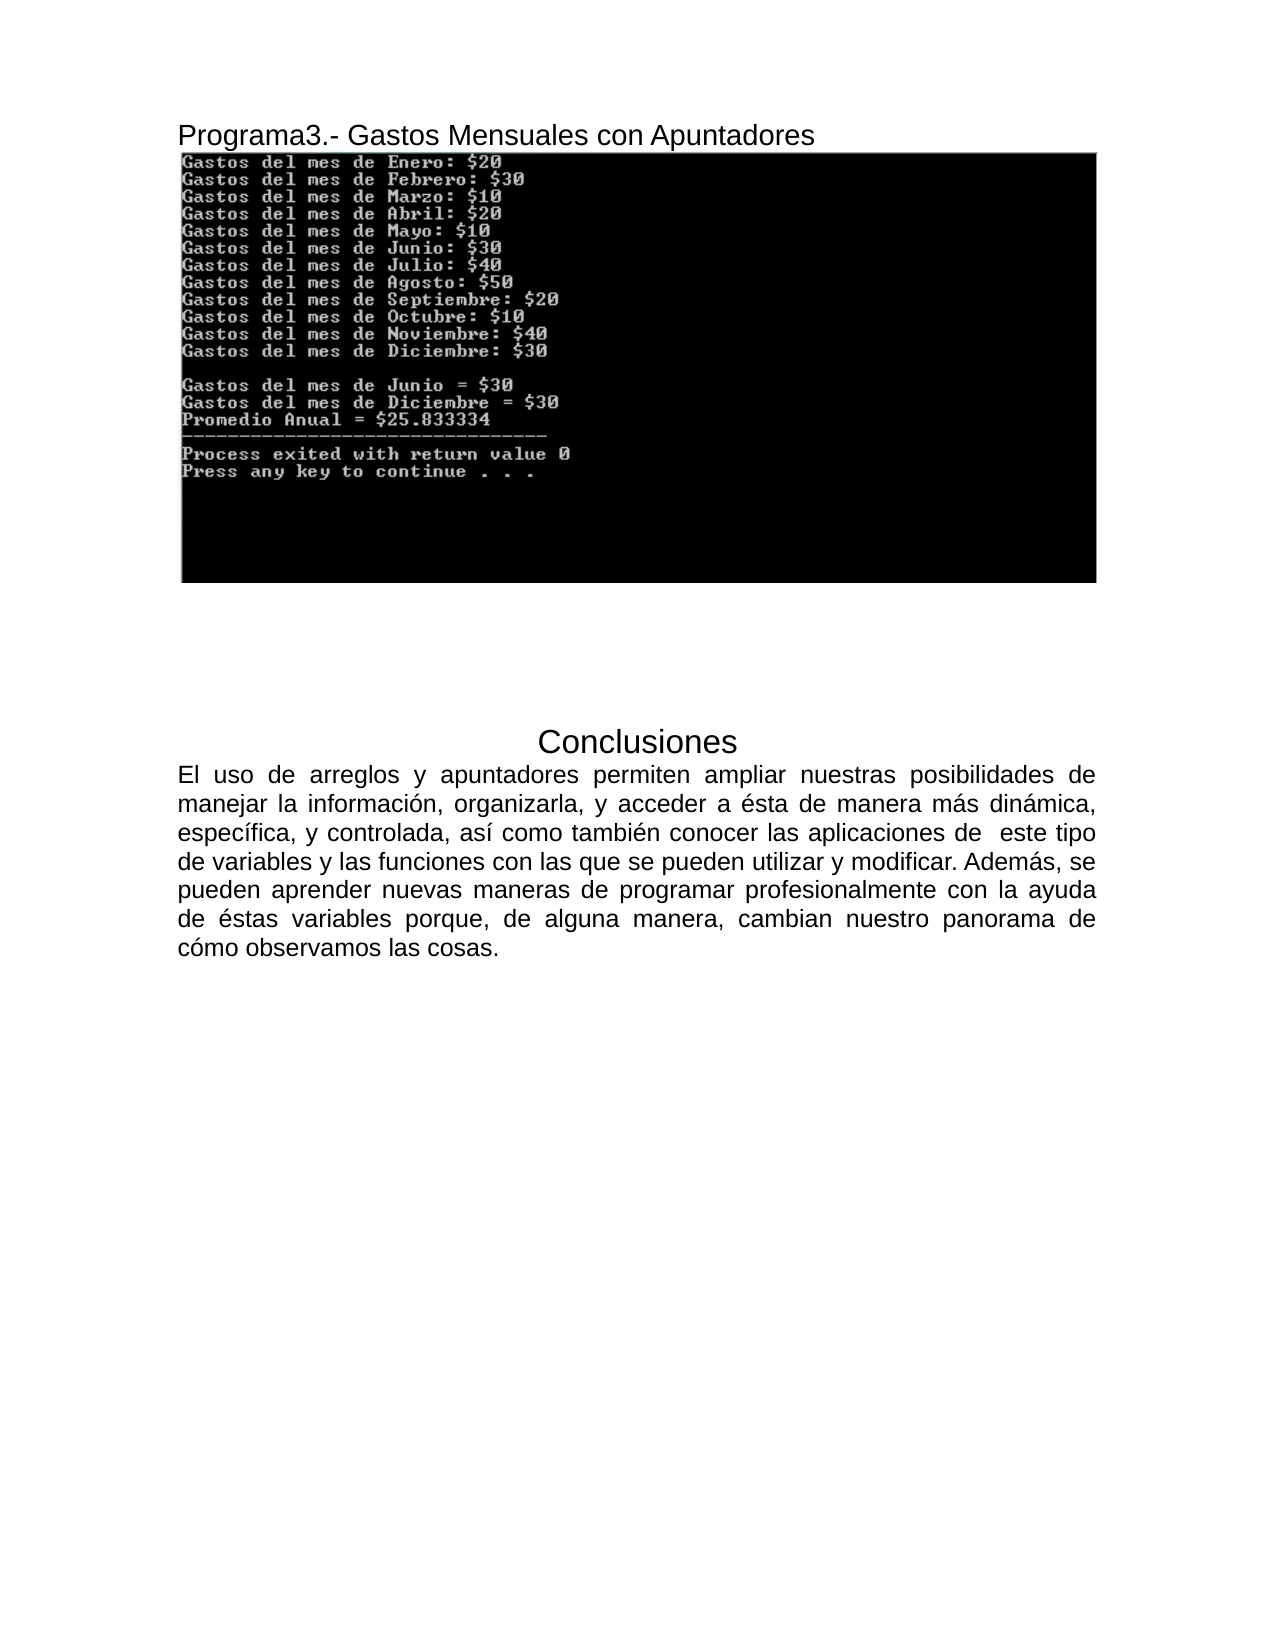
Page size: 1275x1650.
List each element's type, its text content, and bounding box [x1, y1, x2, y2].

text El uso de arreglos y apuntadores permiten ampliar nuestras posibilidades de manejar la información, organizarla, y acceder a ésta de manera más dinámica, específica, y controlada, así como también conocer las aplicaciones de este tipo de variables y las funciones con las que se pueden utilizar y modificar. Además, se pueden aprender nuevas maneras de programar profesionalmente con la ayuda de éstas variables porque, de alguna manera, cambian nuestro panorama de cómo observamos las cosas. [177, 760, 1098, 961]
text Conclusiones [177, 722, 1098, 760]
text Programa3.- Gastos Mensuales con Apuntadores [177, 118, 1098, 151]
